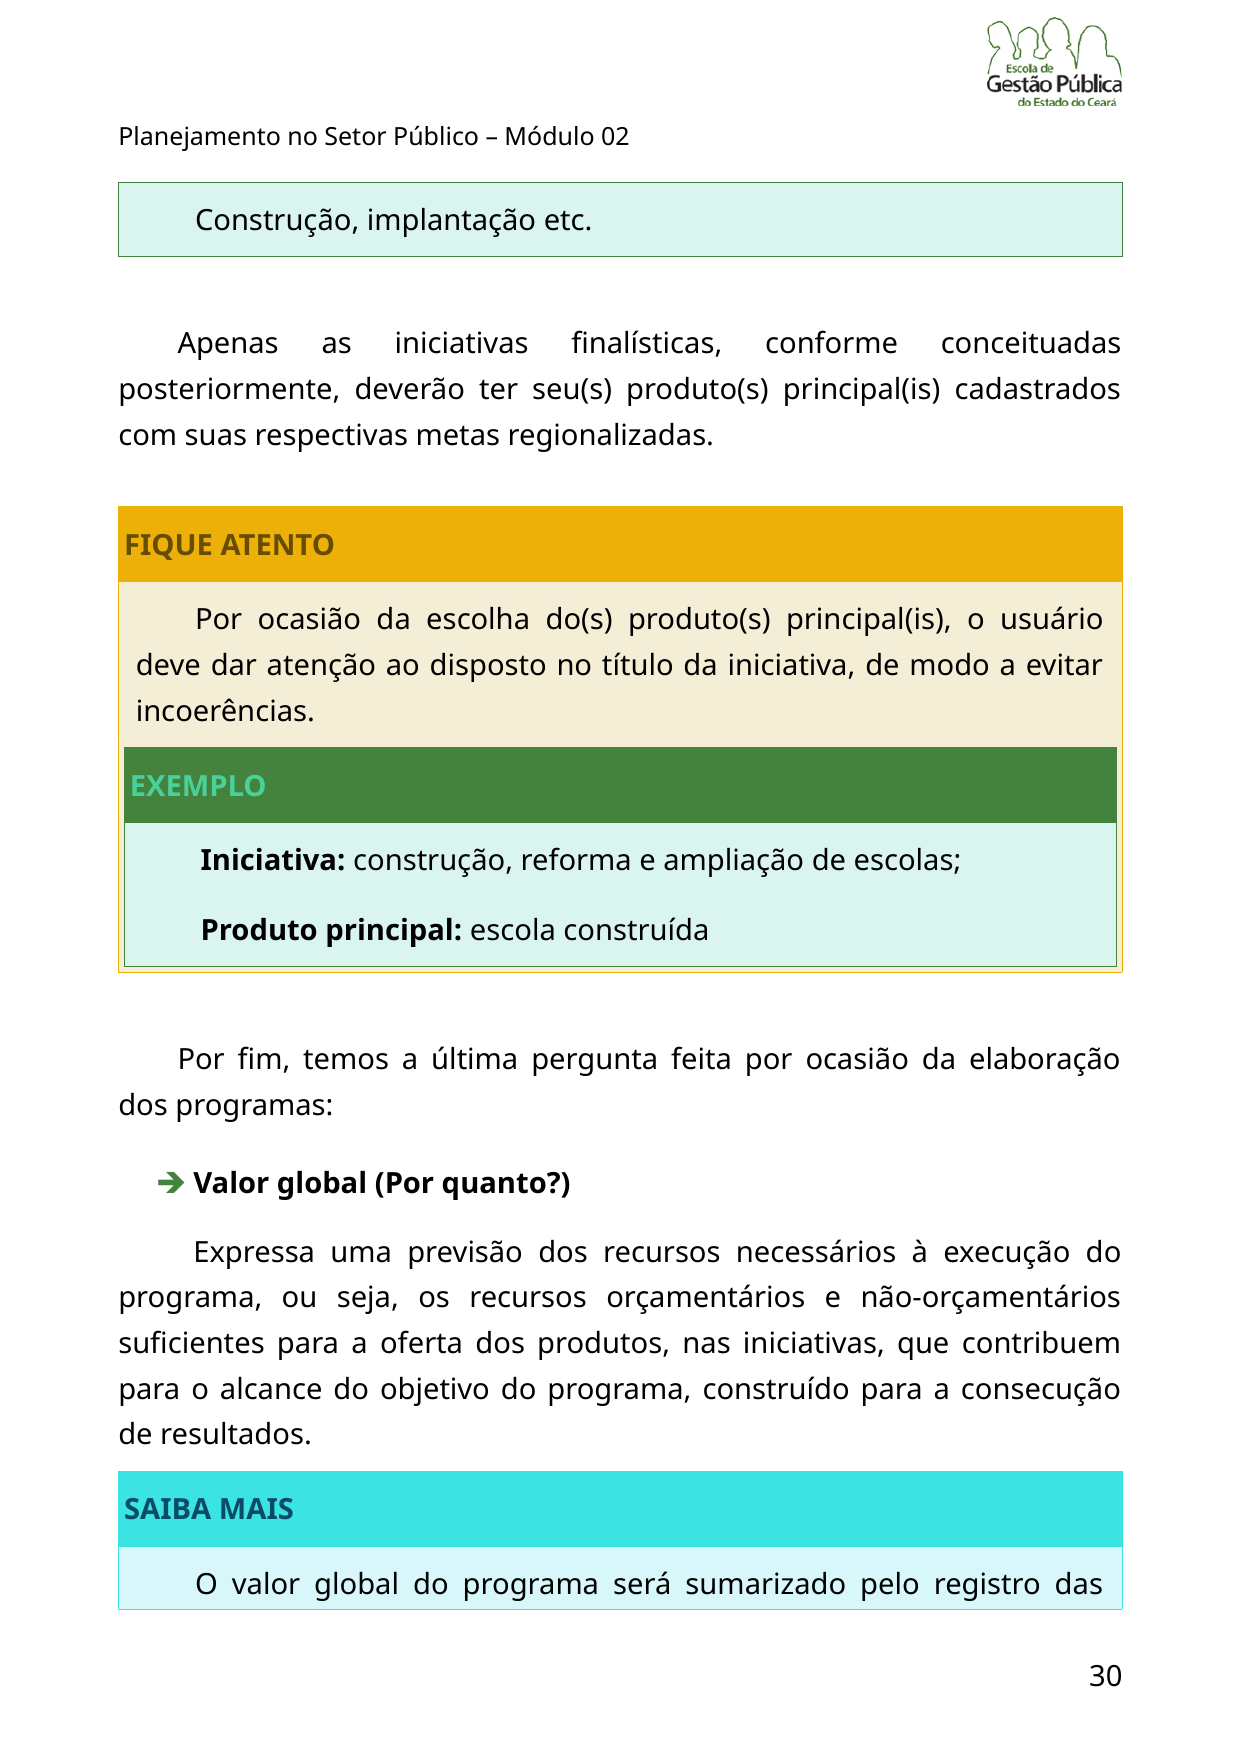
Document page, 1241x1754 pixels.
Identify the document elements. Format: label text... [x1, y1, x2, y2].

table_header EXEMPLO [125, 748, 1116, 822]
table_header SAIBA MAIS [119, 1472, 1122, 1546]
table_header FIQUE ATENTO [119, 507, 1122, 581]
table_cell Construção, implantação etc. [119, 183, 1122, 256]
text Expressa uma previsão dos recursos necessários à execução do programa, ou seja, os recursos orçamentários e não-orçamentários suficientes para a oferta dos produtos, nas iniciativas, que contribuem para o alcance do objetivo do programa, construído para a consecução de resultados. [118, 1231, 1122, 1453]
text Por fim, temos a última pergunta feita por ocasião da elaboração dos programas: [118, 1038, 1122, 1123]
picture [118, 17, 1122, 106]
text Apenas as iniciativas finalísticas, conforme conceituadas posteriormente, deverão ter seu(s) produto(s) principal(is) cadastrados com suas respectivas metas regionalizadas. [118, 323, 1122, 454]
list Valor global (Por quanto?) [156, 1162, 1122, 1202]
table_cell O valor global do programa será sumarizado pelo registro das [119, 1547, 1122, 1609]
table_cell Iniciativa: construção, reforma e ampliação de escolas; Produto principal: escola construída [125, 823, 1116, 966]
table_cell Por ocasião da escolha do(s) produto(s) principal(is), o usuário deve dar atenção ao disposto no título da iniciativa, de modo a evitar incoerências. [119, 582, 1122, 972]
